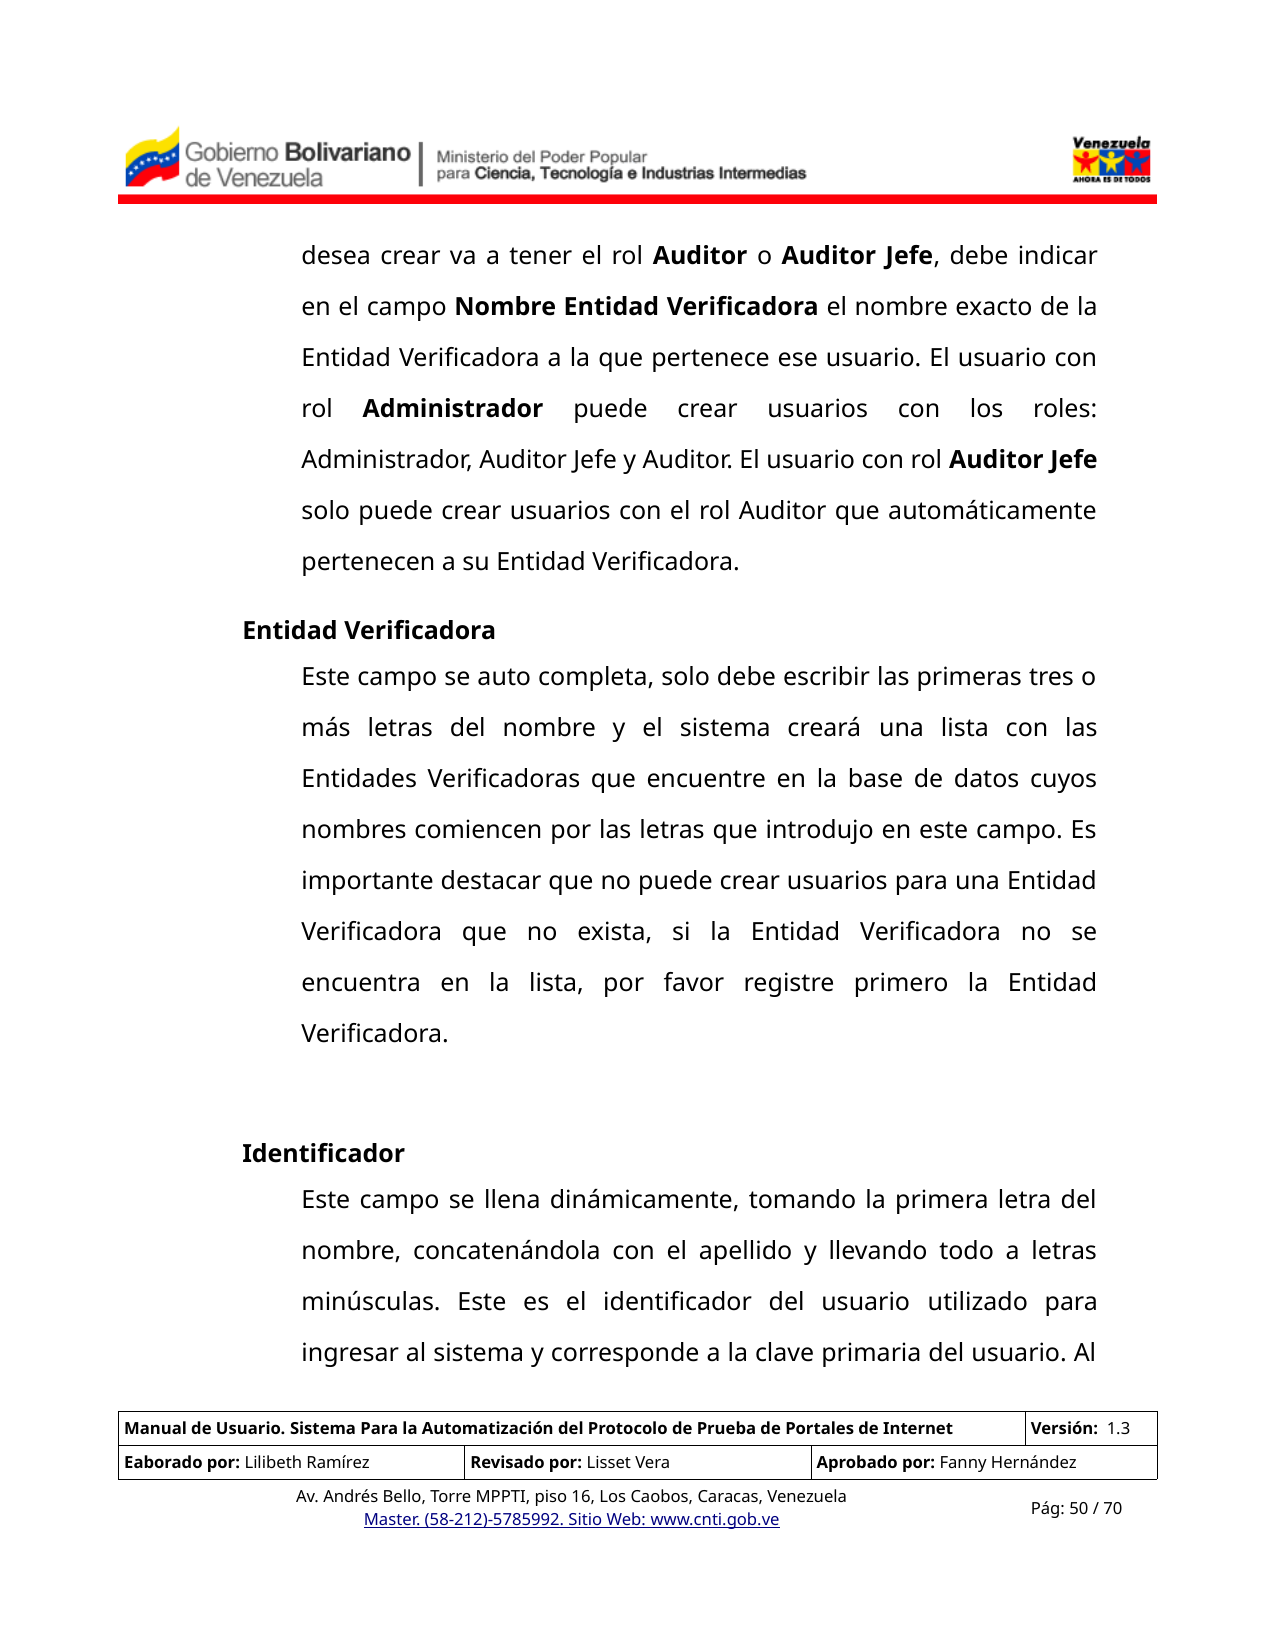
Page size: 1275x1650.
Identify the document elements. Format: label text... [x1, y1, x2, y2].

picture [118, 118, 1157, 204]
text Este campo se llena dinámicamente, tomando la primera letra del nombre, concatenándola con el apellido y llevando todo a letras minúsculas. Este es el identificador del usuario utilizado para ingresar al sistema y corresponde a la clave primaria del usuario. Al [301, 1181, 1098, 1368]
subtitle Identificador [242, 1136, 1157, 1169]
text desea crear va a tener el rol Auditor o Auditor Jefe, debe indicar en el campo Nombre Entidad Verificadora el nombre exacto de la Entidad Verificadora a la que pertenece ese usuario. El usuario con rol Administrador puede crear usuarios con los roles: Administrador, Auditor Jefe y Auditor. El usuario con rol Auditor Jefe solo puede crear usuarios con el rol Auditor que automáticamente pertenecen a su Entidad Verificadora. [301, 238, 1098, 578]
subtitle Entidad Verificadora [242, 613, 1157, 647]
text Este campo se auto completa, solo debe escribir las primeras tres o más letras del nombre y el sistema creará una lista con las Entidades Verificadoras que encuentre en la base de datos cuyos nombres comiencen por las letras que introdujo en este campo. Es importante destacar que no puede crear usuarios para una Entidad Verificadora que no exista, si la Entidad Verificadora no se encuentra en la lista, por favor registre primero la Entidad Verificadora. [301, 658, 1098, 1050]
